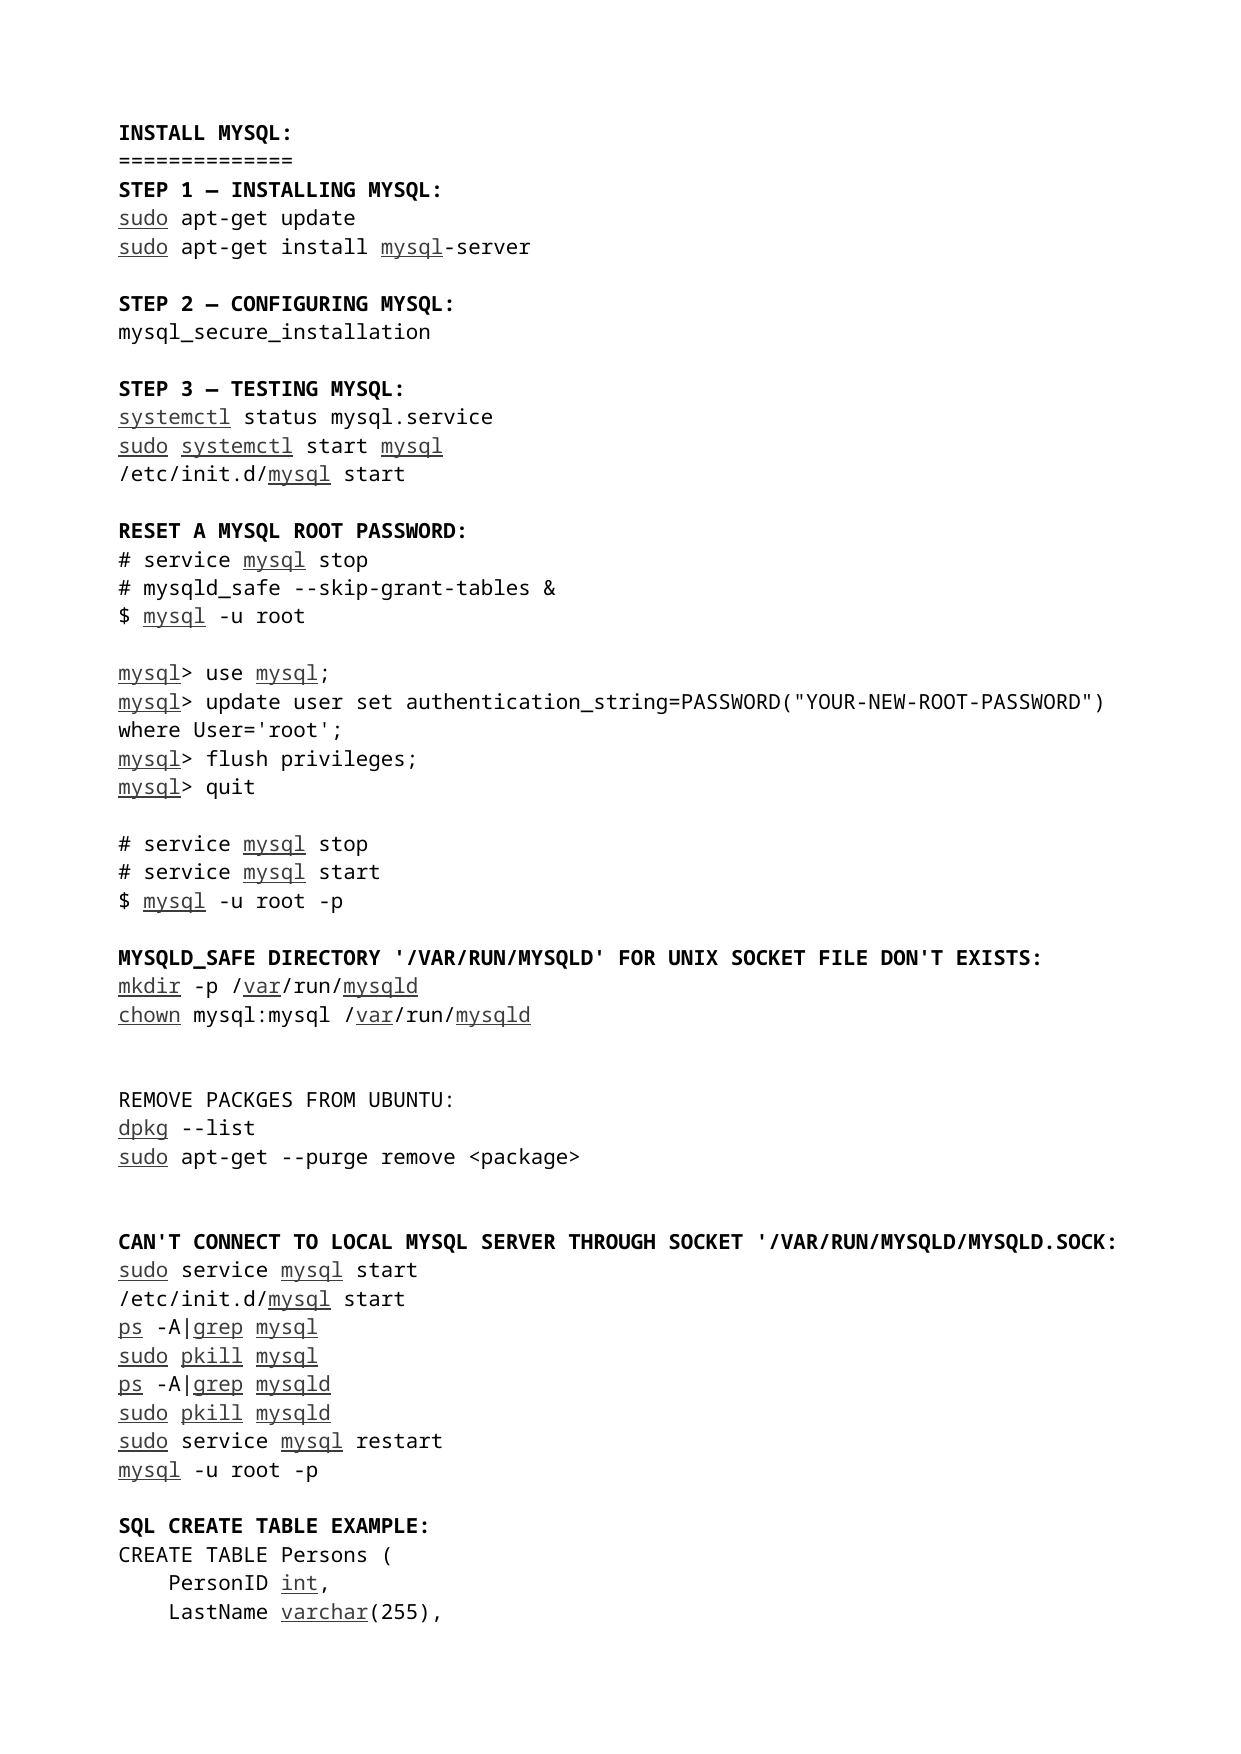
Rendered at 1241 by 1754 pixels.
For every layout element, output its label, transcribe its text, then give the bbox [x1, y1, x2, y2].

text MYSQLD_SAFE DIRECTORY '/VAR/RUN/MYSQLD' FOR UNIX SOCKET FILE DON'T EXISTS: [118, 943, 1122, 971]
text mysql> use mysql; [118, 658, 1122, 687]
text sudo systemctl start mysql [118, 431, 1122, 459]
text sudo pkill mysqld [118, 1398, 1122, 1426]
text # service mysql stop [118, 545, 1122, 573]
text systemctl status mysql.service [118, 402, 1122, 431]
text sudo apt-get install mysql-server [118, 232, 1122, 260]
text # service mysql start [118, 857, 1122, 886]
text mysql -u root -p [118, 1455, 1122, 1483]
text STEP 2 — CONFIGURING MYSQL: [118, 289, 1122, 317]
text mysql> flush privileges; [118, 744, 1122, 772]
text ps -A|grep mysqld [118, 1369, 1122, 1398]
text REMOVE PACKGES FROM UBUNTU: [118, 1085, 1122, 1113]
text dpkg --list [118, 1113, 1122, 1142]
text sudo apt-get update [118, 203, 1122, 232]
text mysql_secure_installation [118, 317, 1122, 346]
text LastName varchar(255), [118, 1597, 1122, 1625]
text mysql> quit [118, 772, 1122, 801]
text INSTALL MYSQL: [118, 118, 1122, 147]
text /etc/init.d/mysql start [118, 459, 1122, 488]
text /etc/init.d/mysql start [118, 1284, 1122, 1312]
text ps -A|grep mysql [118, 1312, 1122, 1341]
text mkdir -p /var/run/mysqld [118, 971, 1122, 1000]
text STEP 1 — INSTALLING MYSQL: [118, 175, 1122, 203]
text sudo service mysql start [118, 1256, 1122, 1284]
text CREATE TABLE Persons ( [118, 1540, 1122, 1568]
text PersonID int, [118, 1568, 1122, 1597]
text $ mysql -u root -p [118, 886, 1122, 914]
text # mysqld_safe --skip-grant-tables & [118, 573, 1122, 602]
text RESET A MYSQL ROOT PASSWORD: [118, 516, 1122, 545]
text STEP 3 — TESTING MYSQL: [118, 374, 1122, 402]
text chown mysql:mysql /var/run/mysqld [118, 1000, 1122, 1028]
text CAN'T CONNECT TO LOCAL MYSQL SERVER THROUGH SOCKET '/VAR/RUN/MYSQLD/MYSQLD.SOCK: [118, 1227, 1122, 1256]
text sudo apt-get --purge remove <package> [118, 1142, 1122, 1170]
text ============== [118, 147, 1122, 175]
text mysql> update user set authentication_string=PASSWORD("YOUR-NEW-ROOT-PASSWORD") where User='root'; [118, 687, 1122, 744]
text sudo service mysql restart [118, 1426, 1122, 1455]
text $ mysql -u root [118, 602, 1122, 630]
text SQL CREATE TABLE EXAMPLE: [118, 1512, 1122, 1540]
text sudo pkill mysql [118, 1341, 1122, 1369]
text # service mysql stop [118, 829, 1122, 857]
